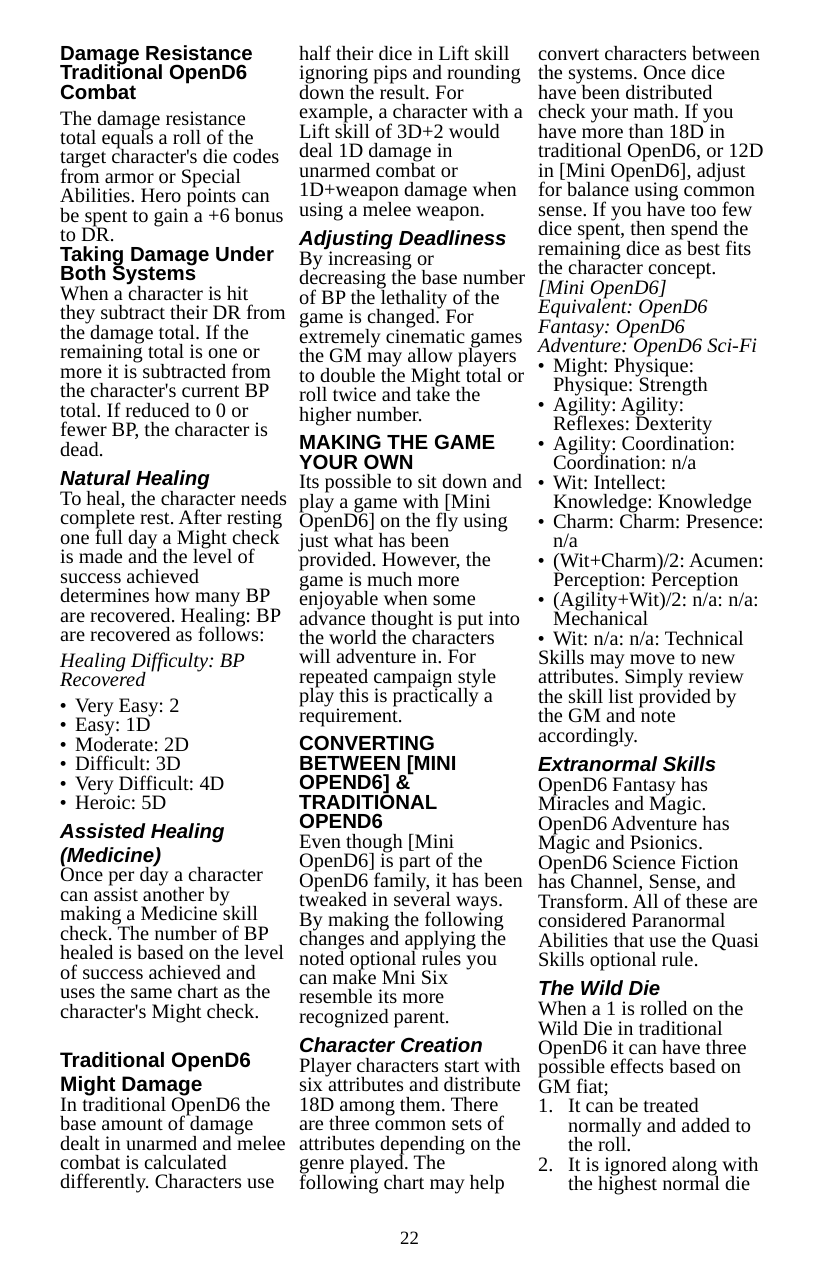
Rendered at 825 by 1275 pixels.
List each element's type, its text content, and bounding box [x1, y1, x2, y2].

list Might: Physique: Physique: Strength [538, 357, 765, 396]
list Difficult: 3D [60, 755, 287, 774]
list Wit: Intellect: Knowledge: Knowledge [538, 473, 765, 512]
text OpenD6 Fantasy has Miracles and Magic. OpenD6 Adventure has Magic and Psionics. OpenD6 Science Fiction has Channel, Sense, and Transform. All of these are considered Paranormal Abilities that use the Quasi Skills optional rule. [538, 776, 765, 971]
text When a 1 is rolled on the Wild Die in traditional OpenD6 it can have three possible effects based on GM fiat; [538, 1000, 765, 1097]
list Agility: Coordination: Coordination: n/a [538, 434, 765, 473]
list It can be treated normally and added to the roll. [538, 1097, 765, 1156]
text When a character is hit they subtract their DR from the damage total. If the remaining total is one or more it is subtracted from the character's current BP total. If reduced to 0 or fewer BP, the character is dead. [60, 285, 287, 460]
text Its possible to sit down and play a game with [Mini OpenD6] on the fly using just what has been provided. However, the game is much more enjoyable when some advance thought is put into the world the characters will adventure in. For repeated campaign style play this is practically a requirement. [299, 473, 526, 726]
list Very Difficult: 4D [60, 774, 287, 794]
text Skills may move to new attributes. Simply review the skill list provided by the GM and note accordingly. [538, 649, 765, 746]
text convert characters between the systems. Once dice have been distributed check your math. If you have more than 18D in traditional OpenD6, or 12D in [Mini OpenD6], adjust for balance using common sense. If you have too few dice spent, then spend the remaining dice as best fits the character concept. [538, 45, 765, 279]
subtitle Converting Between [Mini OpenD6] & Traditional OpenD6 [299, 735, 526, 833]
list It is ignored along with the highest normal die [538, 1156, 765, 1195]
list (Agility+Wit)/2: n/a: n/a: Mechanical [538, 590, 765, 629]
subtitle Natural Healing [60, 466, 287, 489]
text half their dice in Lift skill ignoring pips and rounding down the result. For example, a character with a Lift skill of 3D+2 would deal 1D damage in unarmed combat or 1D+weapon damage when using a melee weapon. [299, 45, 526, 220]
subtitle Damage Resistance Traditional OpenD6 Combat [60, 45, 287, 103]
text In traditional OpenD6 the base amount of damage dealt in unarmed and melee combat is calculated differently. Characters use [60, 1096, 287, 1193]
subtitle Making the Game Your Own [299, 434, 526, 473]
list Agility: Agility: Reflexes: Dexterity [538, 396, 765, 434]
subtitle Assisted Healing (Medicine) [60, 819, 287, 866]
list Easy: 1D [60, 716, 287, 735]
list Heroic: 5D [60, 794, 287, 813]
text Healing Difficulty: BP Recovered [60, 651, 287, 690]
subtitle Taking Damage Under Both Systems [60, 246, 287, 285]
text The damage resistance total equals a roll of the target character's die codes from armor or Special Abilities. Hero points can be spent to gain a +6 bonus to DR. [60, 109, 287, 246]
text By increasing or decreasing the base number of BP the lethality of the game is changed. For extremely cinematic games the GM may allow players to double the Might total or roll twice and take the higher number. [299, 250, 526, 425]
list Moderate: 2D [60, 735, 287, 755]
subtitle Traditional OpenD6 Might Damage [60, 1048, 287, 1096]
text To heal, the character needs complete rest. After resting one full day a Might check is made and the level of success achieved determines how many BP are recovered. Healing: BP are recovered as follows: [60, 489, 287, 645]
text Player characters start with six attributes and distribute 18D among them. There are three common sets of attributes depending on the genre played. The following chart may help [299, 1057, 526, 1193]
subtitle Extranormal Skills [538, 752, 765, 776]
list (Wit+Charm)/2: Acumen: Perception: Perception [538, 551, 765, 590]
subtitle The Wild Die [538, 977, 765, 1000]
text [Mini OpenD6] Equivalent: OpenD6 Fantasy: OpenD6 Adventure: OpenD6 Sci-Fi [538, 279, 765, 357]
list Charm: Charm: Presence: n/a [538, 512, 765, 551]
list Wit: n/a: n/a: Technical [538, 629, 765, 649]
text Even though [Mini OpenD6] is part of the OpenD6 family, it has been tweaked in several ways. By making the following changes and applying the noted optional rules you can make Mni Six resemble its more recognized parent. [299, 833, 526, 1027]
text Once per day a character can assist another by making a Medicine skill check. The number of BP healed is based on the level of success achieved and uses the same chart as the character's Might check. [60, 866, 287, 1022]
subtitle Character Creation [299, 1033, 526, 1057]
subtitle Adjusting Deadliness [299, 226, 526, 250]
list Very Easy: 2 [60, 696, 287, 716]
